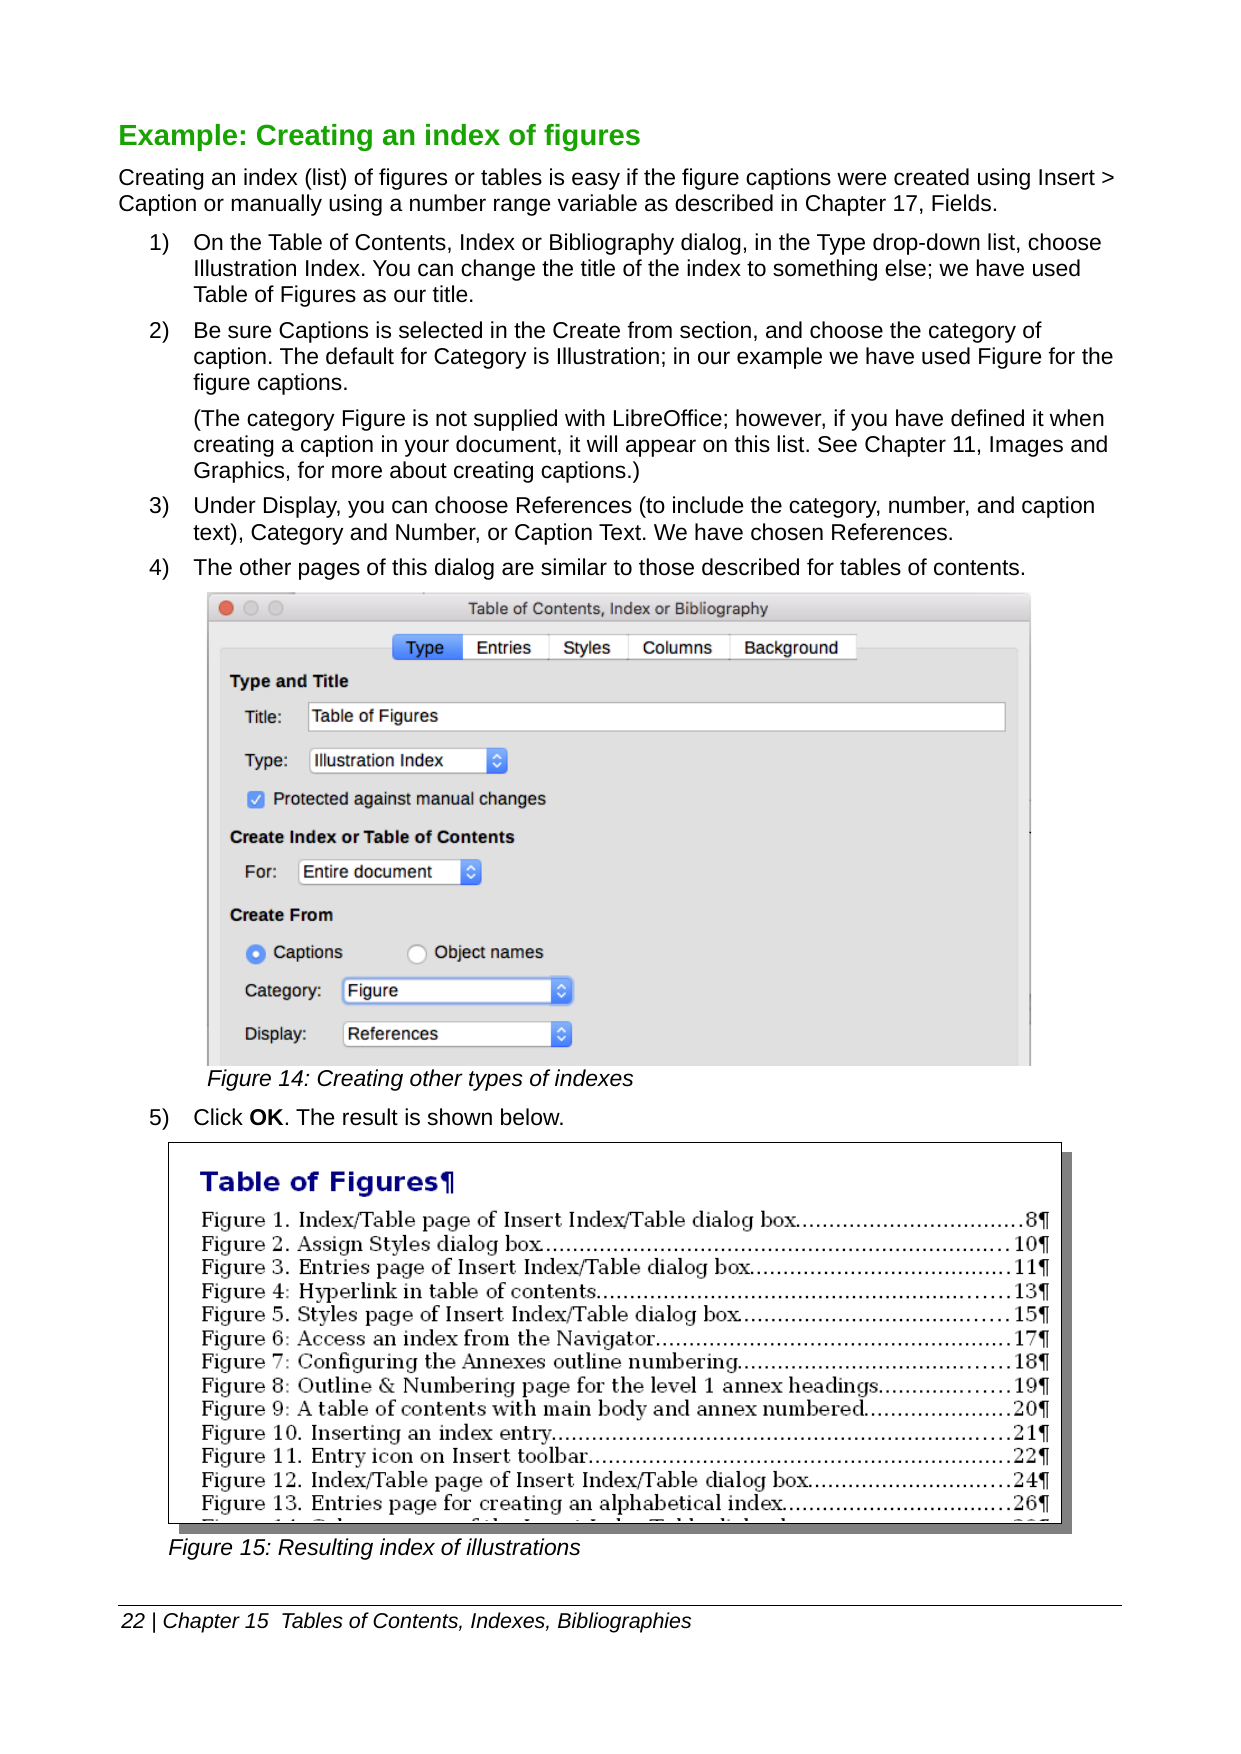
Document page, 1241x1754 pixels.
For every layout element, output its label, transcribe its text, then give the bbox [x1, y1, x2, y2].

list The other pages of this dialog are similar to those described for tables of contents. [169, 554, 1122, 580]
picture [171, 1145, 1059, 1521]
list On the Table of Contents, Index or Bibliography dialog, in the Type drop-down list, choose Illustration Index. You can change the title of the index to something else; we have used Table of Figures as our title. [169, 229, 1122, 308]
text Creating an index (list) of figures or tables is easy if the figure captions were created using Insert > Caption or manually using a number range variable as described in Chapter 17, Fields. [118, 163, 1122, 216]
list (The category Figure is not supplied with LibreOffice; however, if you have defined it when creating a caption in your document, it will appear on this list. See Chapter 11, Images and Graphics, for more about creating captions.) [193, 404, 1122, 483]
list Click OK. The result is shown below. [169, 1103, 1122, 1130]
list Under Display, you can choose References (to include the category, number, and caption text), Category and Number, or Caption Text. We have chosen References. [169, 492, 1122, 545]
list Be sure Captions is selected in the Create from section, and choose the category of caption. The default for Category is Illustration; in our example we have used Figure for the figure captions. [169, 317, 1122, 396]
text Figure 14: Creating other types of indexes [207, 1065, 1033, 1092]
picture [206, 592, 1032, 1066]
text Figure 15: Resulting index of illustrations [168, 1534, 1072, 1560]
subtitle Example: Creating an index of figures [118, 118, 1122, 152]
